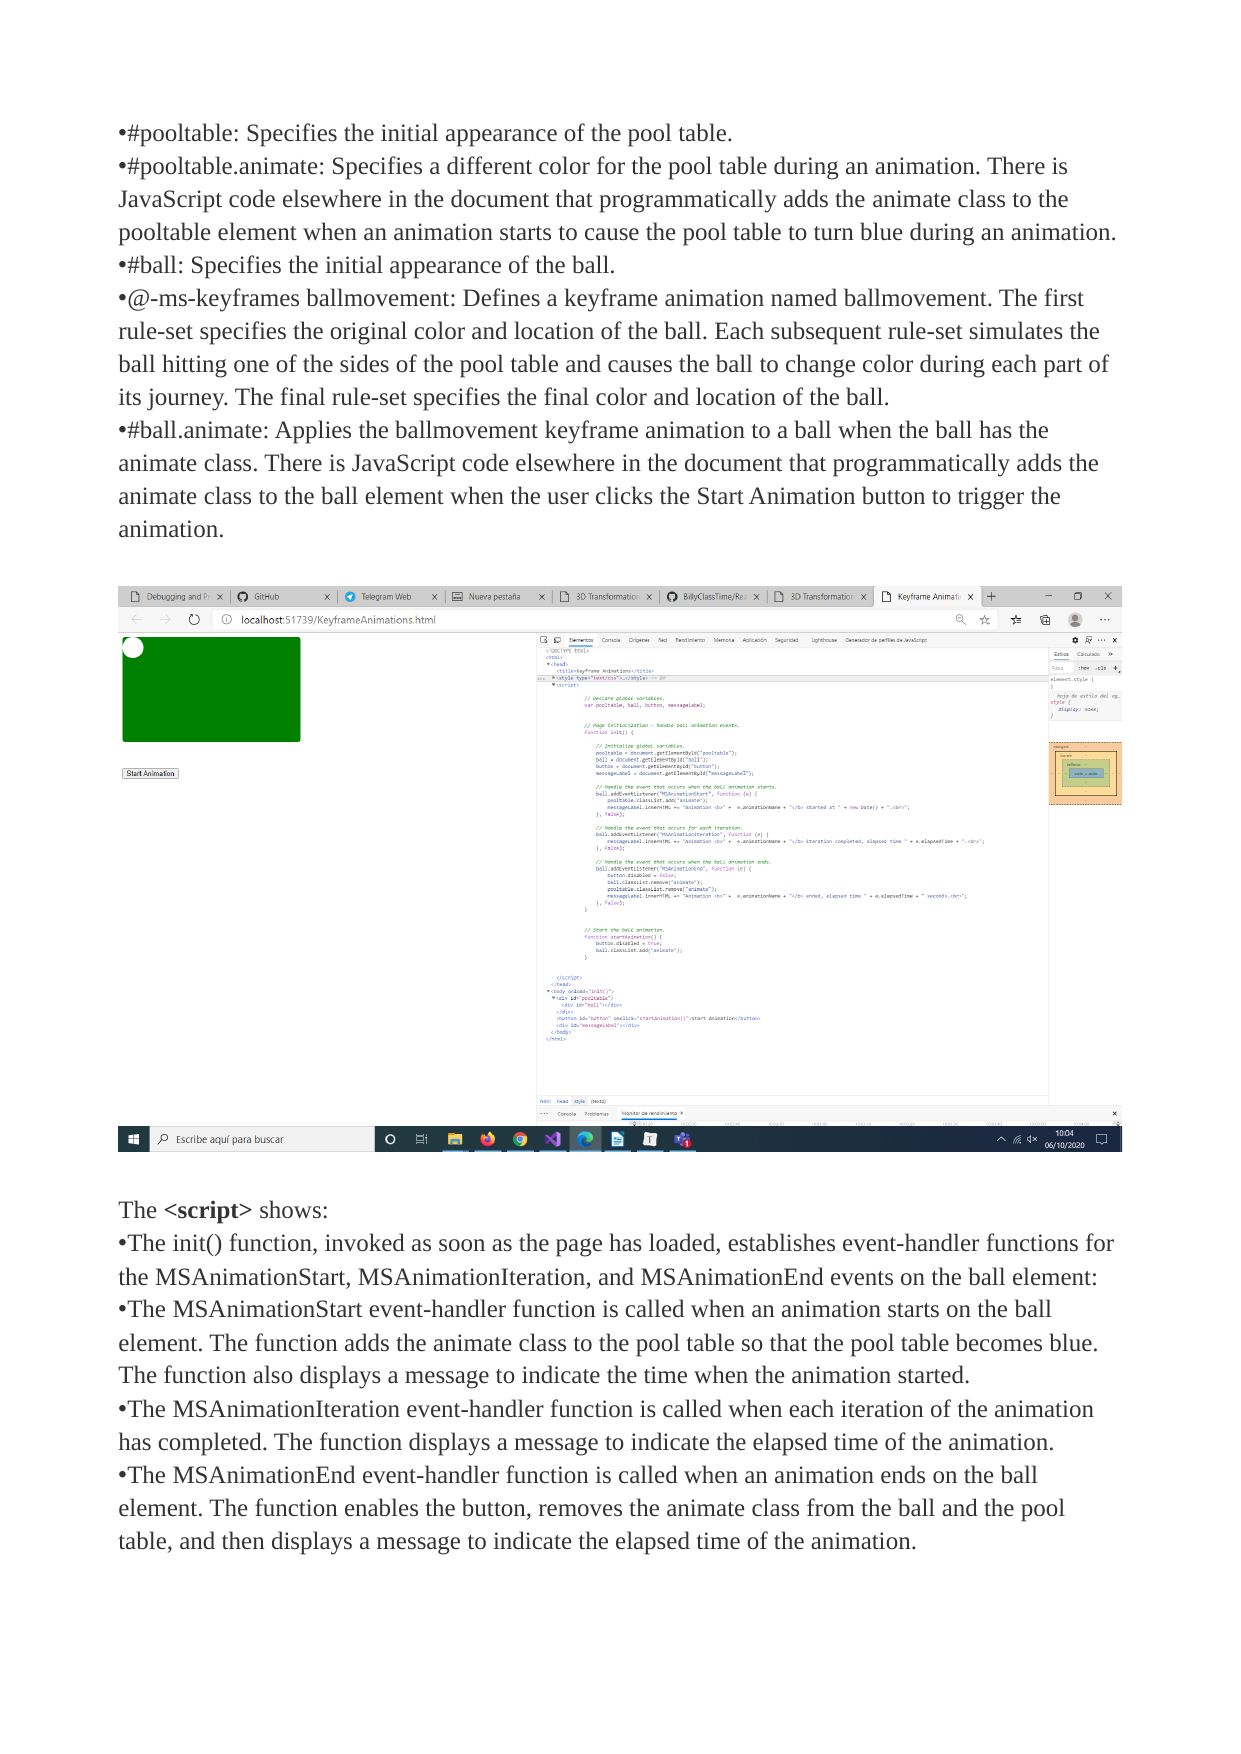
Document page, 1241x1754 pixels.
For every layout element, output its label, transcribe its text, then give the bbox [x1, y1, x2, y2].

list #ball: Specifies the initial appearance of the ball. [118, 250, 1122, 279]
list @-ms-keyframes ballmovement: Defines a keyframe animation named ballmovement. The first rule-set specifies the original color and location of the ball. Each subsequent rule-set simulates the ball hitting one of the sides of the pool table and causes the ball to change color during each part of its journey. The final rule-set specifies the final color and location of the ball. [118, 283, 1122, 411]
list The MSAnimationIteration event-handler function is called when each iteration of the animation has completed. The function displays a message to indicate the elapsed time of the animation. [118, 1394, 1122, 1455]
list The init() function, invoked as soon as the page has loaded, establishes event-handler functions for the MSAnimationStart, MSAnimationIteration, and MSAnimationEnd events on the ball element: [118, 1228, 1122, 1290]
list #pooltable: Specifies the initial appearance of the pool table. [118, 118, 1122, 147]
list The MSAnimationEnd event-handler function is called when an animation ends on the ball element. The function enables the button, removes the animate class from the ball and the pool table, and then displays a message to indicate the elapsed time of the animation. [118, 1460, 1122, 1554]
picture [118, 586, 1123, 1152]
list #pooltable.animate: Specifies a different color for the pool table during an animation. There is JavaScript code elsewhere in the document that programmatically adds the animate class to the pooltable element when an animation starts to cause the pool table to turn blue during an animation. [118, 151, 1122, 246]
list The MSAnimationStart event-handler function is called when an animation starts on the ball element. The function adds the animate class to the pool table so that the pool table becomes blue. The function also displays a message to indicate the time when the animation started. [118, 1294, 1122, 1389]
text The <script> shows: [118, 1196, 1122, 1224]
list #ball.animate: Applies the ballmovement keyframe animation to a ball when the ball has the animate class. There is JavaScript code elsewhere in the document that programmatically adds the animate class to the ball element when the user clicks the Start Animation button to trigger the animation. [118, 415, 1122, 543]
